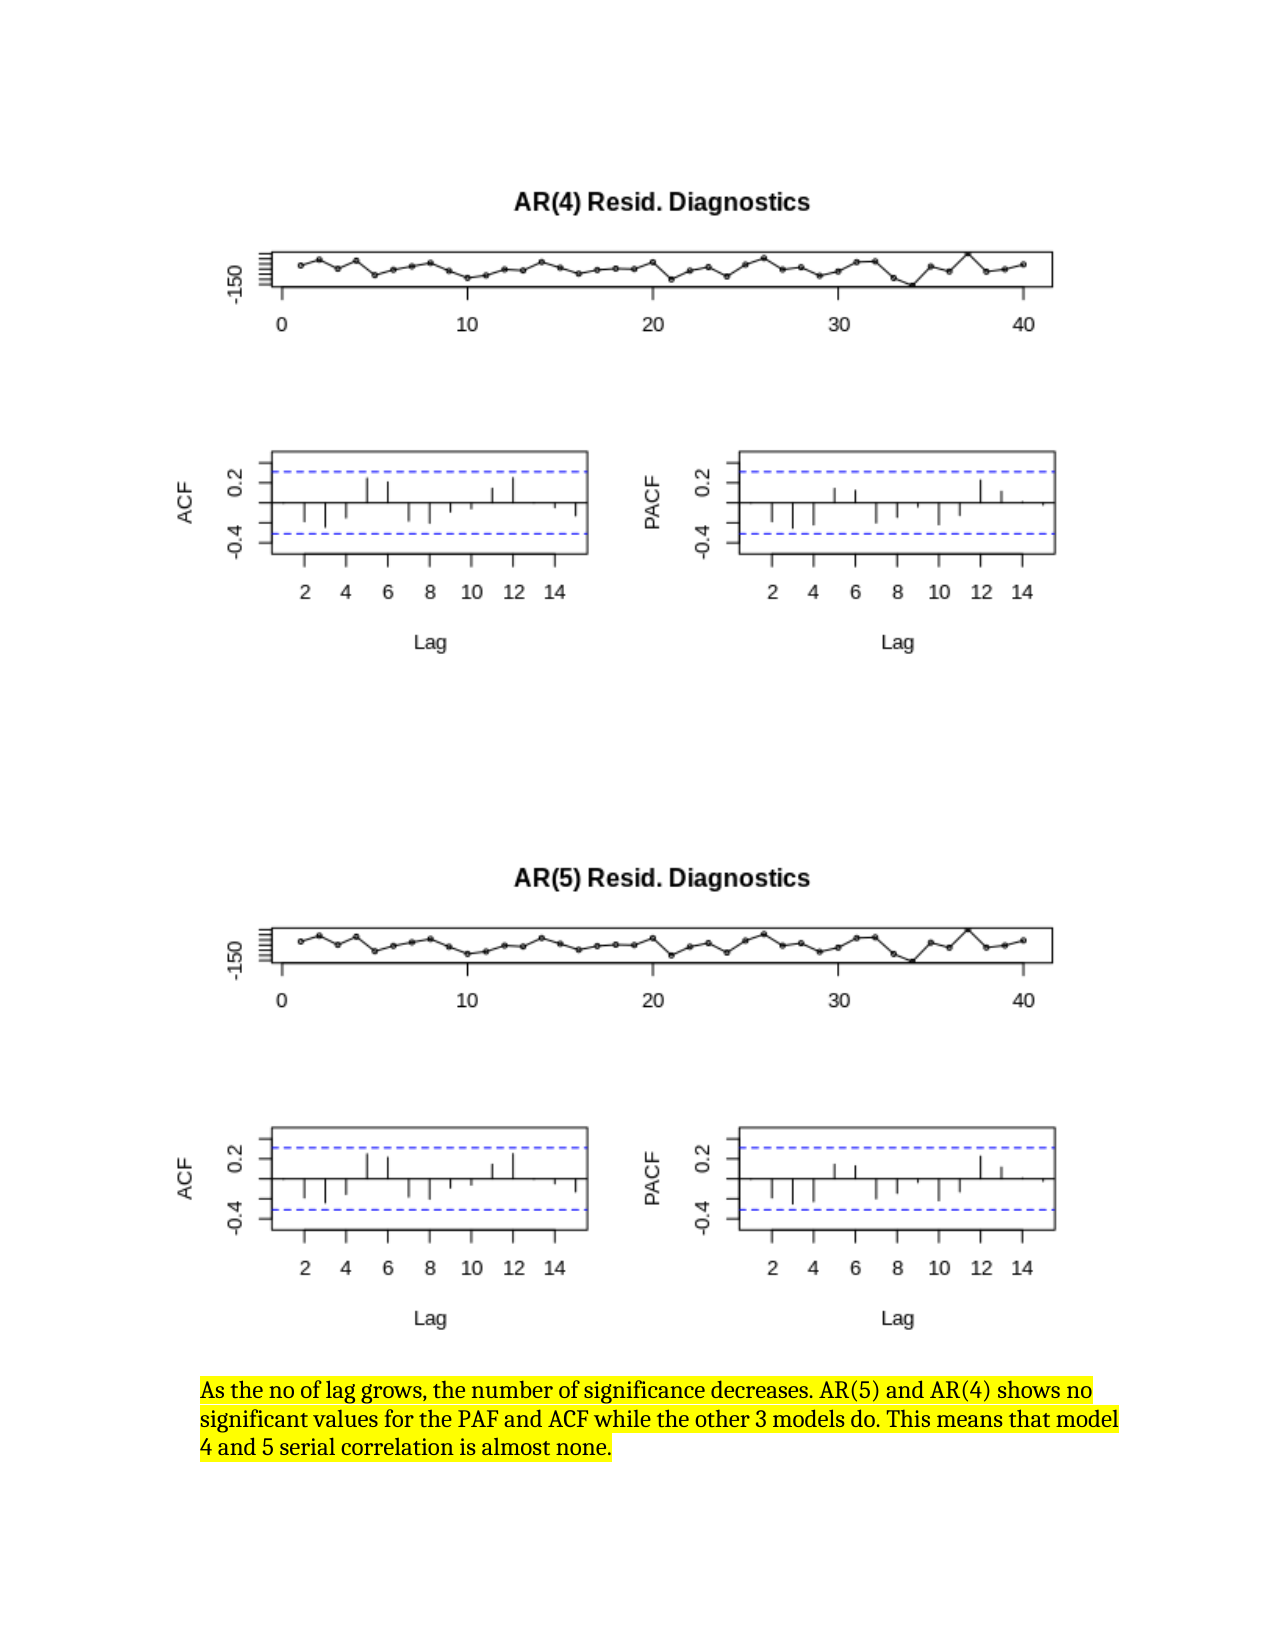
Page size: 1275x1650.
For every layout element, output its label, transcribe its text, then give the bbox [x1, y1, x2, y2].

picture [170, 827, 1105, 1355]
text As the no of lag grows, the number of significance decreases. AR(5) and AR(4) shows no significant values for the PAF and ACF while the other 3 models do. This means that model 4 and 5 serial correlation is almost none. [200, 827, 1125, 1462]
picture [170, 150, 1105, 679]
